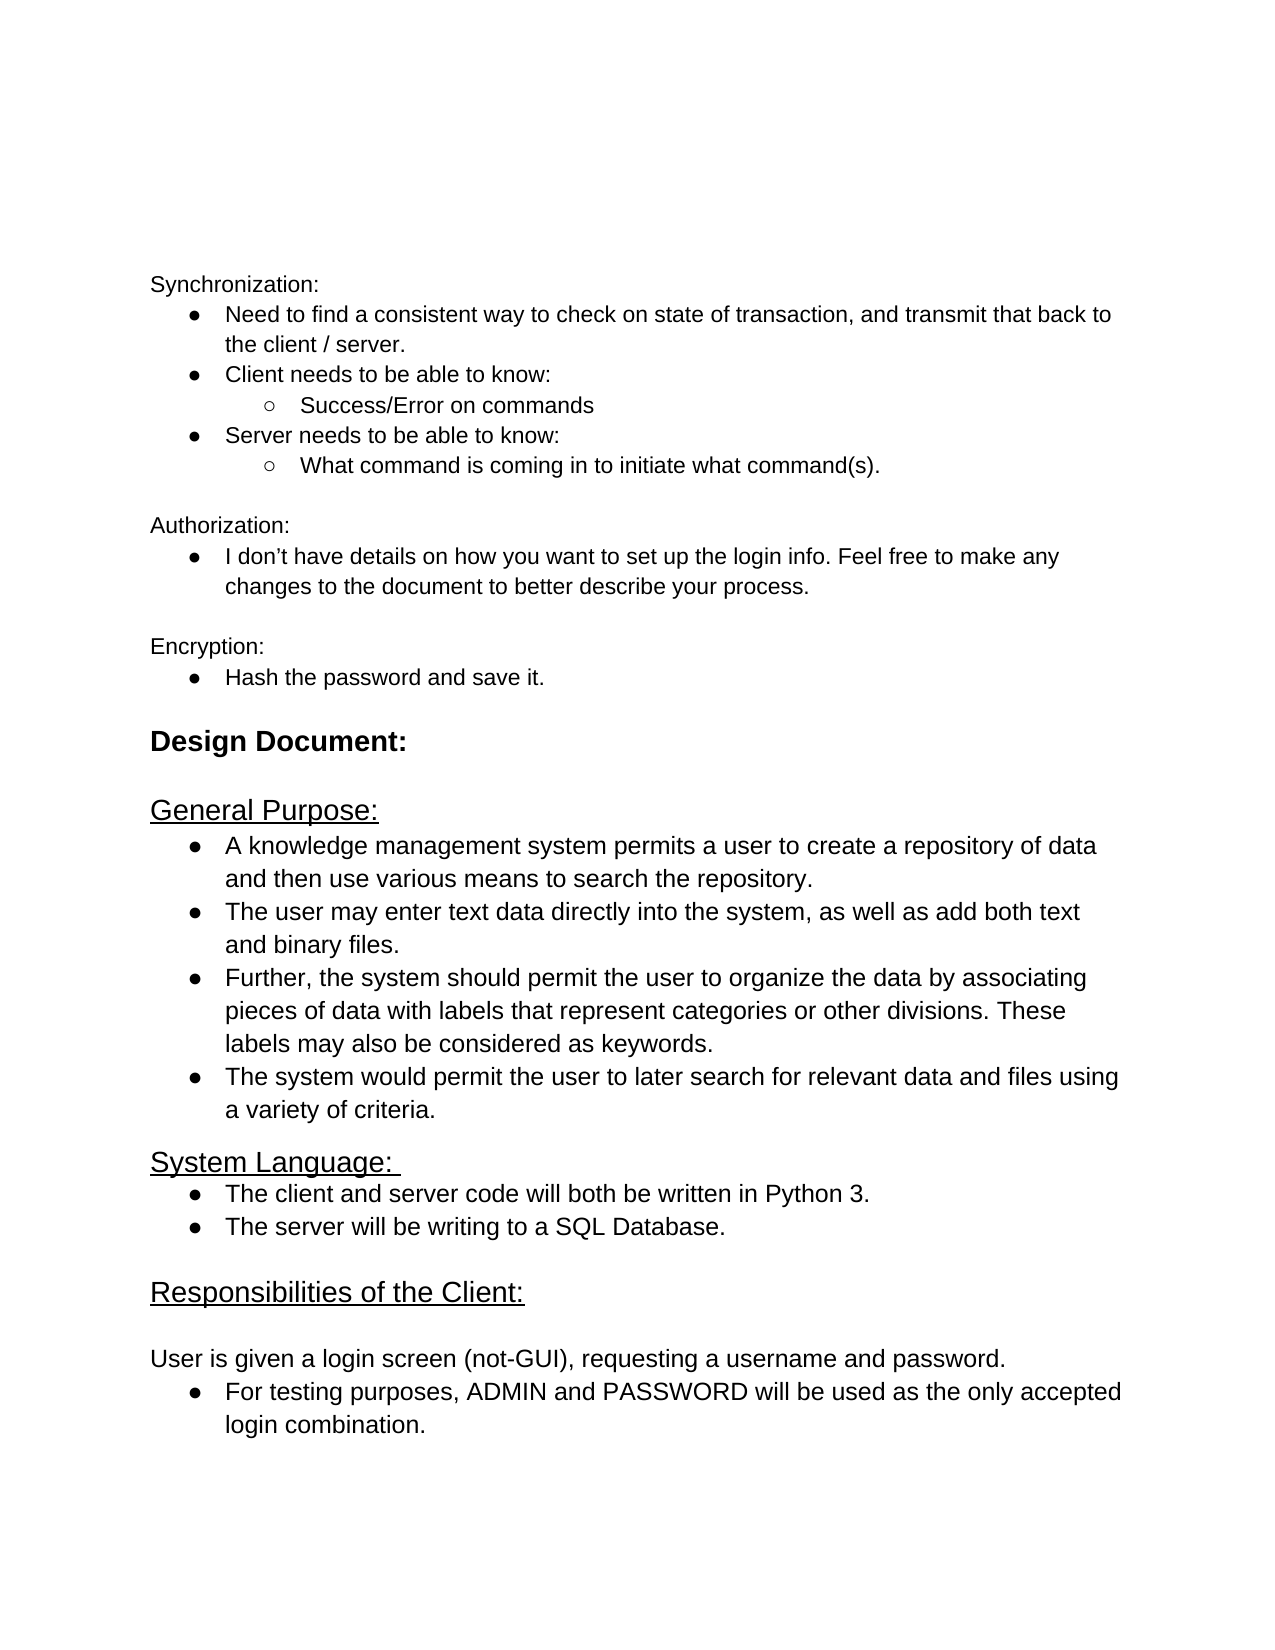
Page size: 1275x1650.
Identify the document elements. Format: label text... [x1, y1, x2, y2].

list Need to find a consistent way to check on state of transaction, and transmit that back to the client / server. [187, 301, 1125, 358]
list Server needs to be able to know: [187, 422, 1125, 448]
list The client and server code will both be written in Python 3. [187, 1179, 1125, 1207]
text Design Document: [150, 724, 1125, 757]
list The user may enter text data directly into the system, as well as add both text and binary files. [187, 897, 1125, 959]
list The server will be writing to a SQL Database. [187, 1212, 1125, 1240]
list A knowledge management system permits a user to create a repository of data and then use various means to search the repository. [187, 831, 1125, 893]
text Encryption: [150, 633, 1125, 660]
list The system would permit the user to later search for relevant data and files using a variety of criteria. [187, 1062, 1125, 1124]
text System Language: [150, 1145, 1125, 1179]
list For testing purposes, ADMIN and PASSWORD will be used as the only accepted login combination. [187, 1377, 1125, 1438]
text User is given a login screen (not-GUI), requesting a username and password. [150, 1344, 1125, 1372]
list Client needs to be able to know: [187, 361, 1125, 388]
list What command is coming in to initiate what command(s). [262, 452, 1125, 478]
text Synchronization: [150, 271, 1125, 297]
list Further, the system should permit the user to organize the data by associating pieces of data with labels that represent categories or other divisions. These labels may also be considered as keywords. [187, 963, 1125, 1058]
text Responsibilities of the Client: [150, 1275, 1125, 1308]
list Hash the password and save it. [187, 663, 1125, 690]
text Authorization: [150, 512, 1125, 539]
text General Purpose: [150, 793, 1125, 826]
list Success/Error on commands [262, 392, 1125, 418]
list I don’t have details on how you want to set up the login info. Feel free to make any changes to the document to better describe your process. [187, 543, 1125, 599]
